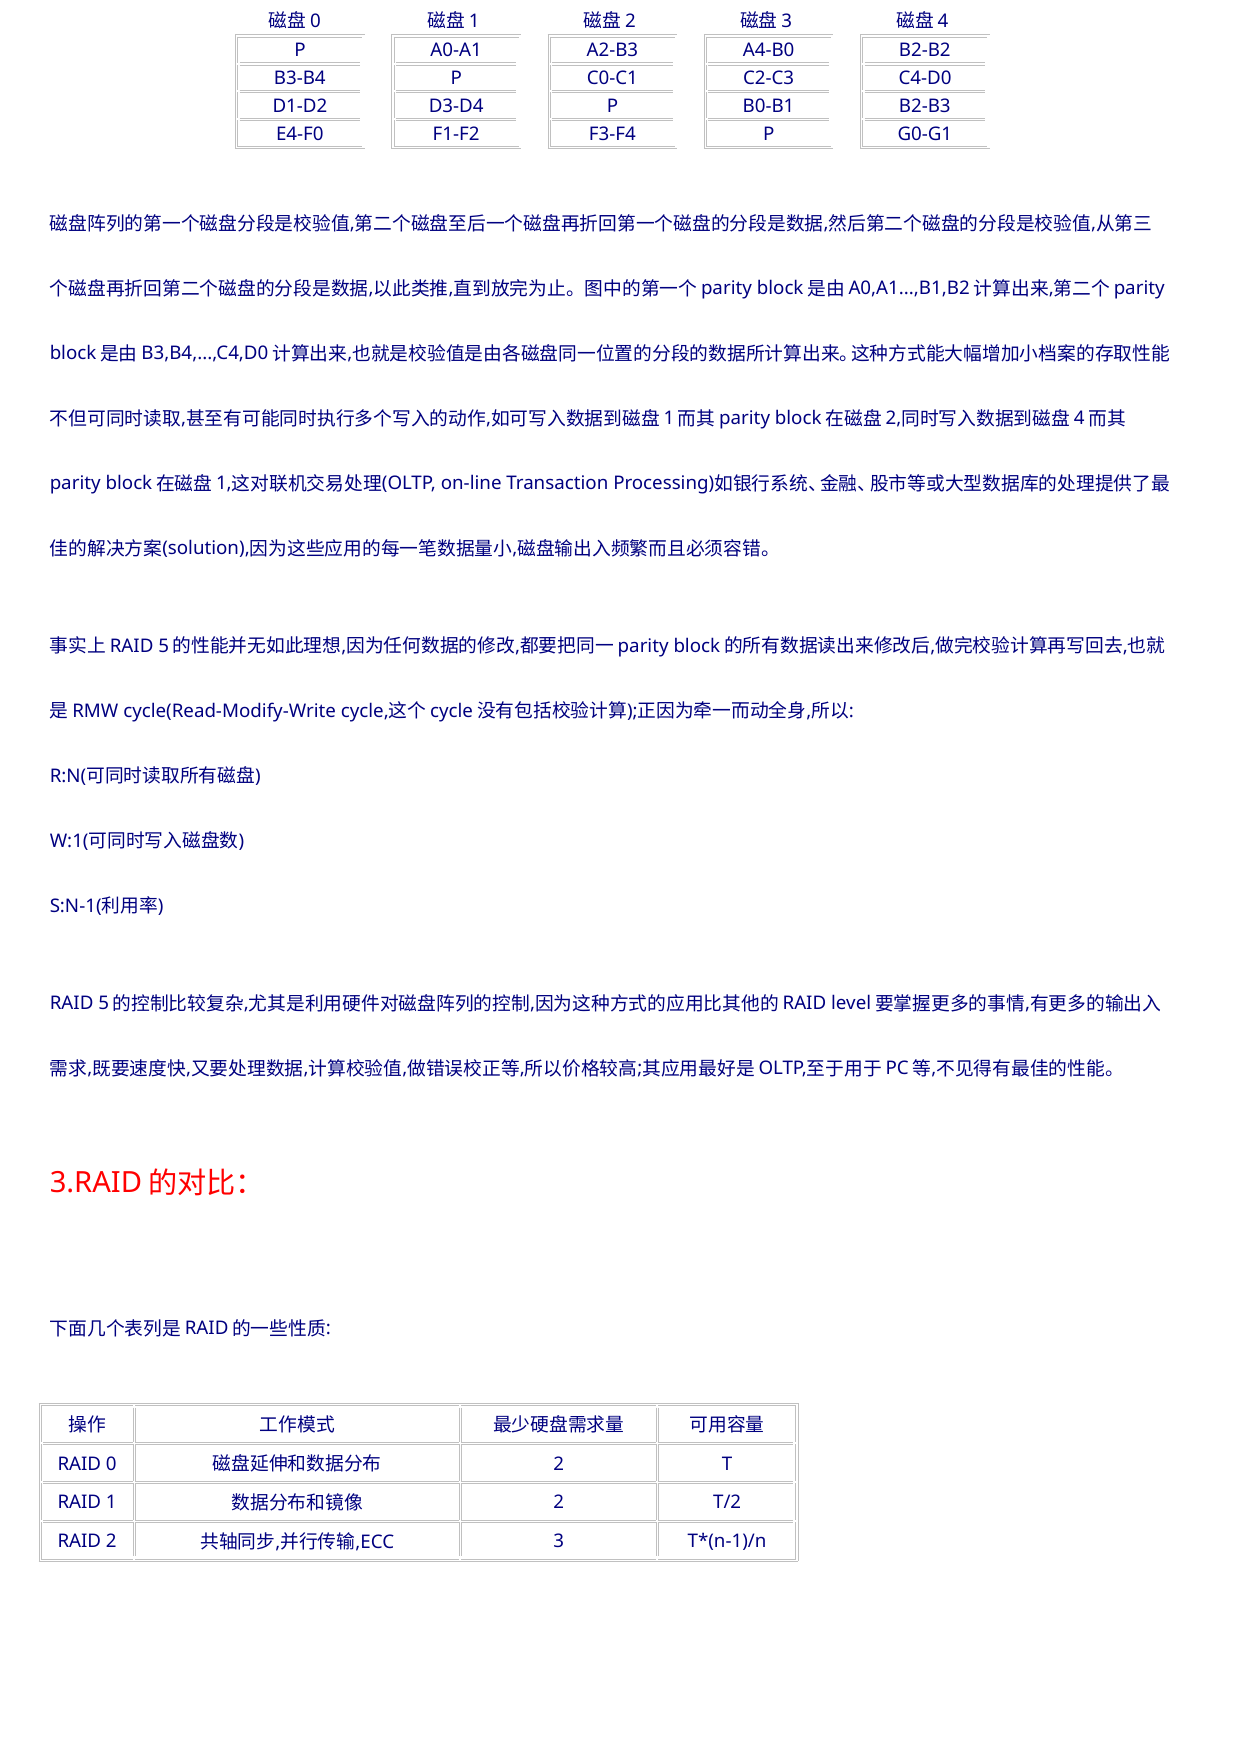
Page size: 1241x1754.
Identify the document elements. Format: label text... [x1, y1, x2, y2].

table_cell D3-D4 [395, 93, 516, 118]
table_cell F3-F4 [549, 118, 672, 146]
table_cell RAID 2 [40, 1520, 134, 1558]
table_cell T/2 [657, 1481, 797, 1520]
table_header 磁盘2 [547, 6, 672, 33]
table_header 磁盘1 [391, 6, 516, 33]
table_cell 2 [462, 1484, 656, 1520]
table_cell RAID 1 [40, 1481, 134, 1520]
table_cell T [657, 1442, 797, 1481]
text RAID 5的控制比较复杂,尤其是利用硬件对磁盘阵列的控制,因为这种方式的应用比其他的RAID level要掌握更多的事情,有更多的输出入需求,既要速度快,又要处理数据,计算校验值,做错误校正等,所以价格较高;其应用最好是OLTP,至于用于PC等,不见得有最佳的性能。 [49, 981, 1170, 1078]
table_cell C0-C1 [549, 62, 672, 90]
table_header A0-A1 [395, 38, 516, 62]
table_cell P [395, 66, 516, 90]
table_header [360, 6, 391, 33]
text 事实上RAID 5的性能并无如此理想,因为任何数据的修改,都要把同一parity block的所有数据读出来修改后,做完校验计算再写回去,也就是RMW cycle(Read-Modify-Write cycle,这个cycle没有包括校验计算);正因为牵一而动全身,所以: R:N(可同时读取所有磁盘) W:1(可同时写入磁盘数) S:N-1(利用率) [49, 623, 1170, 916]
table_header A2-B3 [551, 38, 672, 62]
text 下面几个表列是RAID的一些性质: [49, 1306, 1170, 1338]
table_header P [238, 38, 360, 62]
table_cell [516, 33, 547, 149]
table_cell [672, 33, 703, 149]
table_header 磁盘0 [235, 6, 359, 33]
table_header A4-B0 [707, 38, 828, 62]
table_cell 3 [460, 1523, 657, 1558]
text 3.RAID的对比： [49, 1143, 1170, 1208]
table_cell B2-B3 [861, 90, 985, 118]
table_cell 2 [462, 1445, 656, 1481]
table_cell F1-F2 [395, 121, 516, 146]
table_cell C4-D0 [861, 62, 985, 90]
table_cell D1-D2 [236, 90, 360, 118]
table_header 操作 [40, 1404, 134, 1442]
table_cell 数据分布和镜像 [136, 1484, 459, 1520]
table_cell RAID 0 [40, 1442, 134, 1481]
table_cell P [549, 90, 672, 118]
table_cell P [705, 118, 828, 146]
table_header [516, 6, 547, 33]
table_header 工作模式 [134, 1404, 460, 1442]
table_cell 磁盘延伸和数据分布 [136, 1445, 459, 1481]
table_cell [828, 33, 859, 149]
table_cell C2-C3 [705, 62, 828, 90]
table_header 磁盘3 [703, 6, 828, 33]
table_header 最少硬盘需求量 [460, 1404, 657, 1442]
table_cell E4-F0 [236, 118, 360, 146]
table_cell B3-B4 [236, 62, 360, 90]
table_header [672, 6, 703, 33]
table_cell B0-B1 [705, 90, 828, 118]
table_cell 共轴同步,并行传输,ECC [134, 1520, 460, 1558]
table_cell T*(n-1)/n [657, 1520, 797, 1558]
table_header B2-B2 [863, 38, 985, 62]
table_header 可用容量 [657, 1404, 797, 1442]
text 磁盘阵列的第一个磁盘分段是校验值,第二个磁盘至后一个磁盘再折回第一个磁盘的分段是数据,然后第二个磁盘的分段是校验值,从第三个磁盘再折回第二个磁盘的分段是数据,以此类推,直到放完为止。图中的第一个parity block是由A0,A1...,B1,B2计算出来,第二个parity block是由B3,B4,...,C4,D0计算出来,也就是校验值是由各磁盘同一位置的分段的数据所计算出来。这种方式能大幅增加小档案的存取性能,不但可同时读取,甚至有可能同时执行多个写入的动作,如可写入数据到磁盘1而其parity block在磁盘2,同时写入数据到磁盘4而其parity block在磁盘1,这对联机交易处理(OLTP, on-line Transaction Processing)如银行系统、金融、股市等或大型数据库的处理提供了最佳的解决方案(solution),因为这些应用的每一笔数据量小,磁盘输出入频繁而且必须容错。 [49, 201, 1170, 558]
table_header 磁盘4 [860, 6, 984, 33]
table_header [828, 6, 859, 33]
table_cell G0-G1 [861, 118, 985, 146]
table_cell [360, 33, 391, 149]
